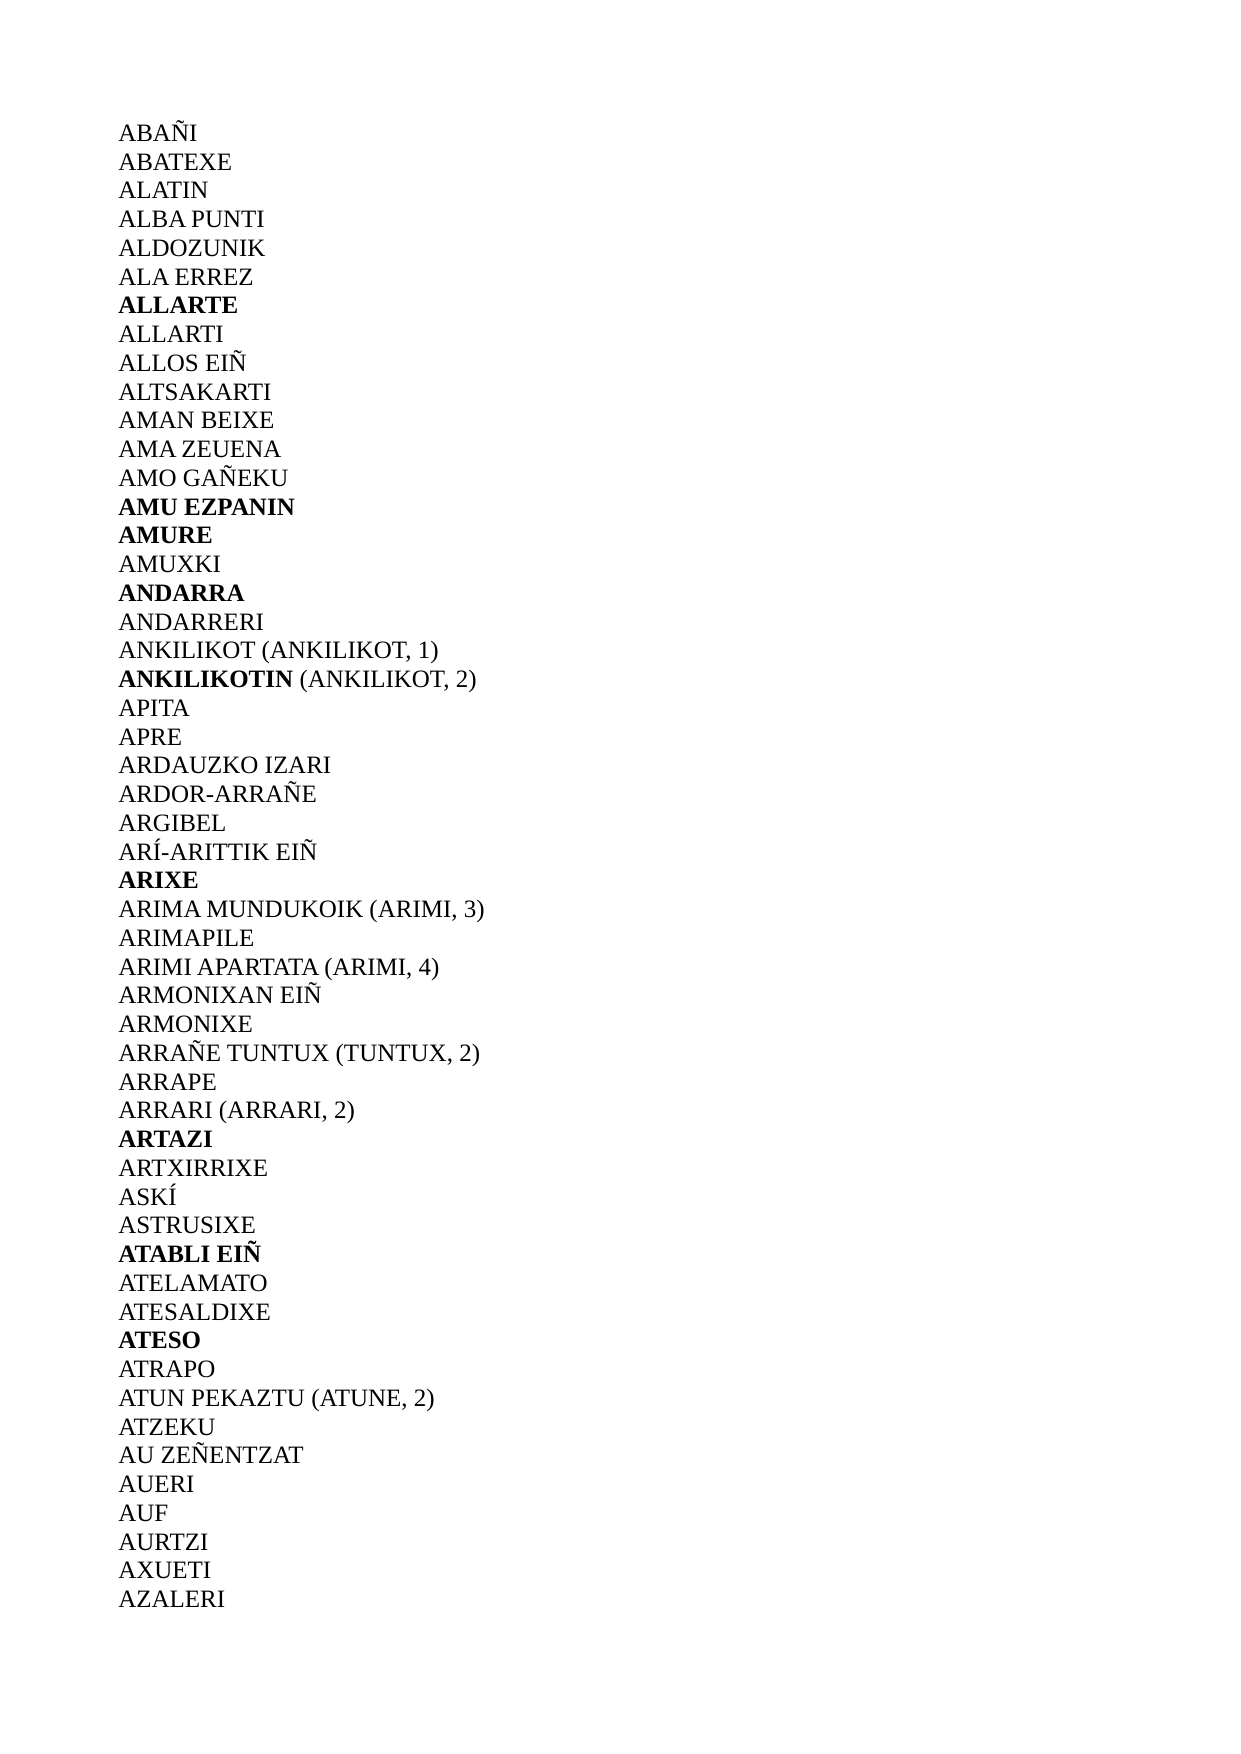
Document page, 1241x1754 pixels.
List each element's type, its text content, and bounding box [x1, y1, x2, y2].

text ABATEXE [118, 147, 1122, 176]
text ARDOR-ARRAÑE [118, 779, 1122, 808]
text ARRAPE [118, 1067, 1122, 1096]
text ATELAMATO [118, 1268, 1122, 1297]
text ARÍ-ARITTIK EIÑ [118, 837, 1122, 866]
text ATESALDIXE [118, 1297, 1122, 1326]
text ARTAZI [118, 1124, 1122, 1153]
text ANKILIKOT (ANKILIKOT, 1) [118, 636, 1122, 664]
text APRE [118, 722, 1122, 751]
text ATZEKU [118, 1412, 1122, 1441]
text AUF [118, 1498, 1122, 1527]
text AZALERI [118, 1584, 1122, 1613]
text ARIXE [118, 866, 1122, 894]
text AMAN BEIXE [118, 406, 1122, 434]
text AU ZEÑENTZAT [118, 1441, 1122, 1469]
text ATABLI EIÑ [118, 1239, 1122, 1268]
text AURTZI [118, 1527, 1122, 1556]
text AMA ZEUENA [118, 434, 1122, 463]
text ARMONIXAN EIÑ [118, 981, 1122, 1009]
text ALLARTE [118, 291, 1122, 319]
text AMUXKI [118, 549, 1122, 578]
text ARGIBEL [118, 808, 1122, 837]
subtitle ABAÑI [118, 118, 1122, 147]
text ASTRUSIXE [118, 1211, 1122, 1239]
text ANKILIKOTIN (ANKILIKOT, 2) [118, 664, 1122, 693]
text ALLOS EIÑ [118, 348, 1122, 377]
text ARRAÑE TUNTUX (TUNTUX, 2) [118, 1038, 1122, 1067]
text ARTXIRRIXE [118, 1153, 1122, 1182]
text AMU EZPANIN [118, 492, 1122, 521]
text ARMONIXE [118, 1009, 1122, 1038]
text ANDARRA [118, 578, 1122, 607]
text ATESO [118, 1326, 1122, 1354]
text AMURE [118, 521, 1122, 549]
text ARRARI (ARRARI, 2) [118, 1096, 1122, 1124]
text ALBA PUNTI [118, 204, 1122, 233]
text ALA ERREZ [118, 262, 1122, 291]
text ALLARTI [118, 319, 1122, 348]
text ANDARRERI [118, 607, 1122, 636]
text ARIMI APARTATA (ARIMI, 4) [118, 952, 1122, 981]
text ALDOZUNIK [118, 233, 1122, 262]
text ARIMA MUNDUKOIK (ARIMI, 3) [118, 894, 1122, 923]
text AMO GAÑEKU [118, 463, 1122, 492]
text ALATIN [118, 176, 1122, 204]
text ATRAPO [118, 1354, 1122, 1383]
text AUERI [118, 1469, 1122, 1498]
text ATUN PEKAZTU (ATUNE, 2) [118, 1383, 1122, 1412]
text ARIMAPILE [118, 923, 1122, 952]
text AXUETI [118, 1556, 1122, 1584]
text ALTSAKARTI [118, 377, 1122, 406]
text ARDAUZKO IZARI [118, 751, 1122, 779]
text APITA [118, 693, 1122, 722]
text ASKÍ [118, 1182, 1122, 1211]
